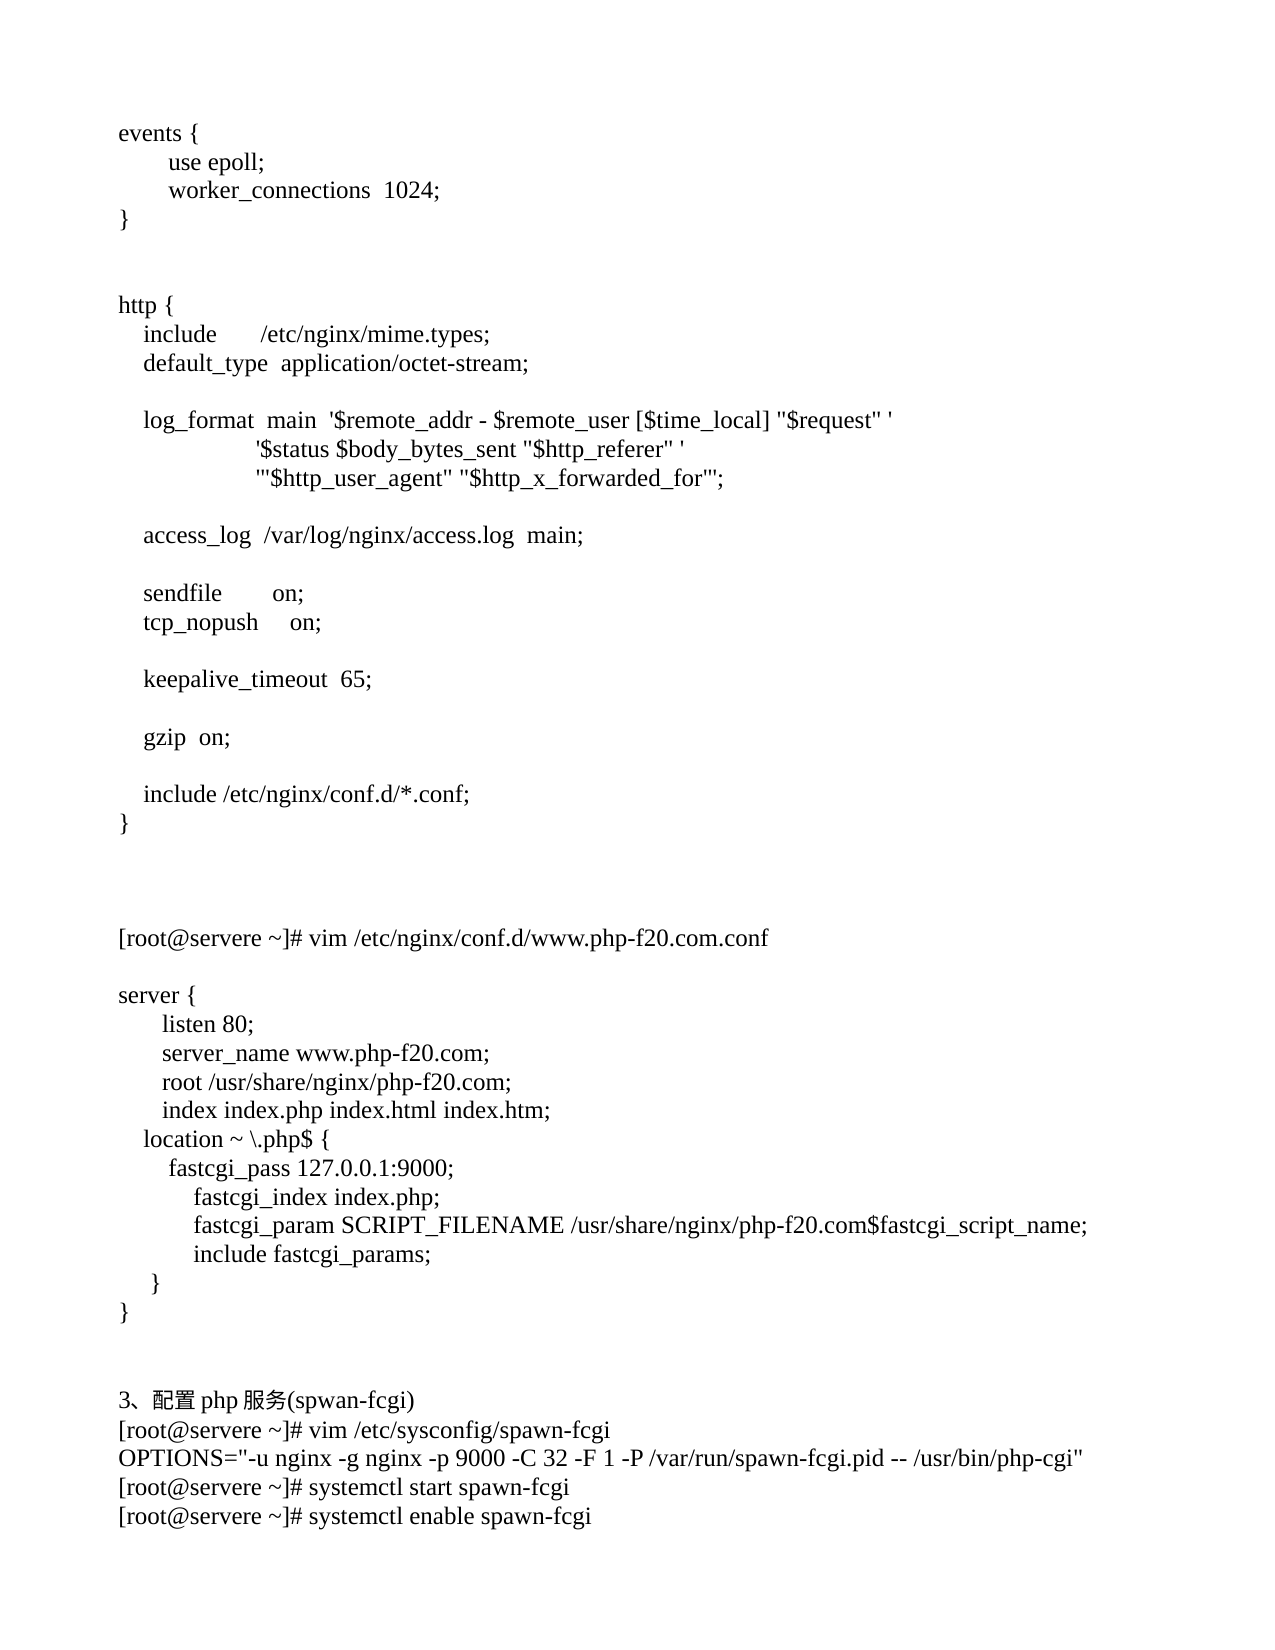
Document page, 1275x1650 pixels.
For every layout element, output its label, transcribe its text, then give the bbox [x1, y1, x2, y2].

text sendfile on; [118, 578, 1157, 607]
text 3、配置php服务(spwan-fcgi) [118, 1383, 1157, 1415]
text '"$http_user_agent" "$http_x_forwarded_for"'; [118, 463, 1157, 492]
text } [118, 1268, 1157, 1297]
text fastcgi_index index.php; [118, 1182, 1157, 1211]
text OPTIONS="-u nginx -g nginx -p 9000 -C 32 -F 1 -P /var/run/spawn-fcgi.pid -- /usr/bin/php-cgi" [118, 1443, 1157, 1472]
text worker_connections 1024; [118, 176, 1157, 204]
text access_log /var/log/nginx/access.log main; [118, 521, 1157, 549]
text [root@servere ~]# vim /etc/sysconfig/spawn-fcgi [118, 1415, 1157, 1443]
text root /usr/share/nginx/php-f20.com; [118, 1067, 1157, 1096]
text listen 80; [118, 1009, 1157, 1038]
text events { [118, 118, 1157, 147]
text http { [118, 291, 1157, 319]
text index index.php index.html index.htm; [118, 1096, 1157, 1124]
text fastcgi_pass 127.0.0.1:9000; [118, 1153, 1157, 1182]
text gzip on; [118, 722, 1157, 751]
text server_name www.php-f20.com; [118, 1038, 1157, 1067]
text } [118, 1297, 1157, 1326]
text keepalive_timeout 65; [118, 664, 1157, 693]
text [root@servere ~]# systemctl enable spawn-fcgi [118, 1501, 1157, 1530]
text } [118, 204, 1157, 233]
text location ~ \.php$ { [118, 1124, 1157, 1153]
text [root@servere ~]# systemctl start spawn-fcgi [118, 1472, 1157, 1501]
text use epoll; [118, 147, 1157, 176]
text } [118, 808, 1157, 837]
text include fastcgi_params; [118, 1239, 1157, 1268]
text '$status $body_bytes_sent "$http_referer" ' [118, 434, 1157, 463]
text default_type application/octet-stream; [118, 348, 1157, 377]
text tcp_nopush on; [118, 607, 1157, 636]
text server { [118, 981, 1157, 1009]
text [root@servere ~]# vim /etc/nginx/conf.d/www.php-f20.com.conf [118, 923, 1157, 952]
text log_format main '$remote_addr - $remote_user [$time_local] "$request" ' [118, 406, 1157, 434]
text include /etc/nginx/mime.types; [118, 319, 1157, 348]
text include /etc/nginx/conf.d/*.conf; [118, 779, 1157, 808]
text fastcgi_param SCRIPT_FILENAME /usr/share/nginx/php-f20.com$fastcgi_script_name; [118, 1211, 1157, 1239]
